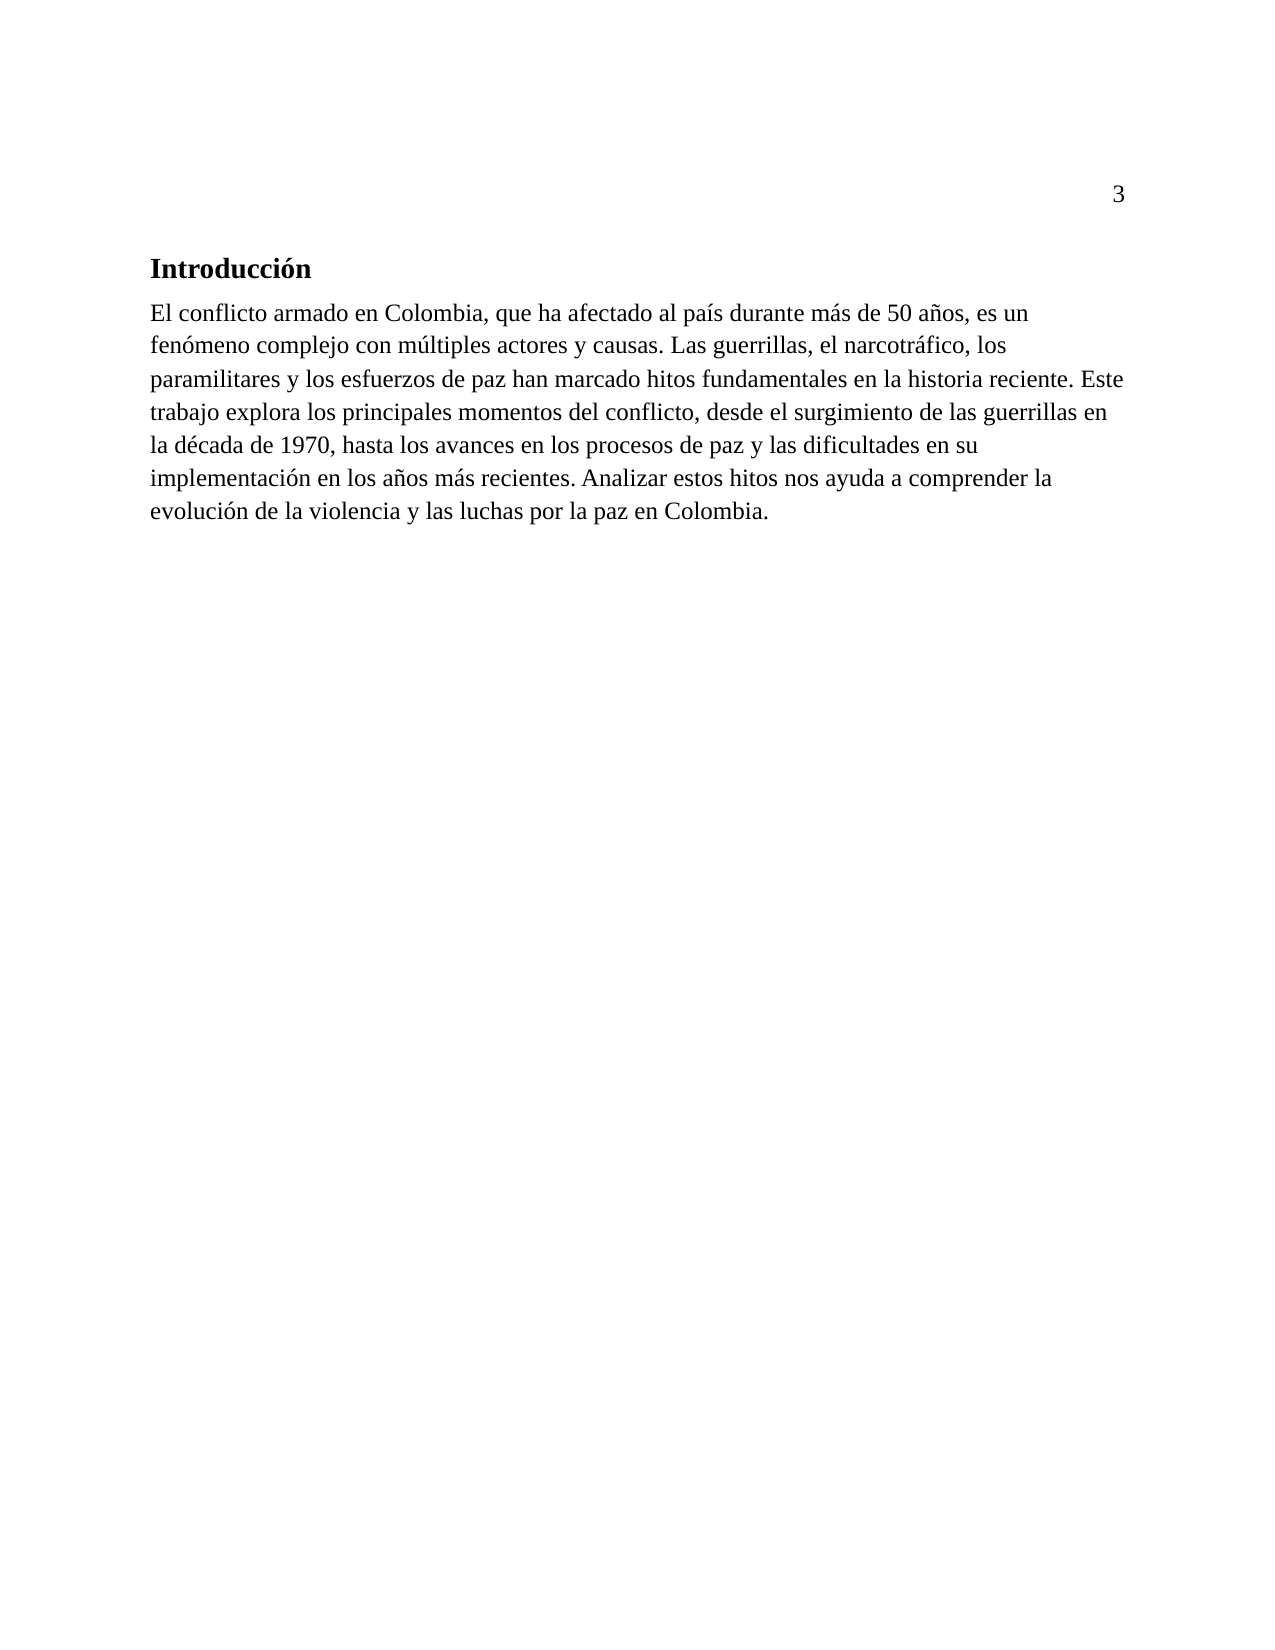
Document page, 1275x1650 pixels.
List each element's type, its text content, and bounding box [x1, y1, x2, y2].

text El conflicto armado en Colombia, que ha afectado al país durante más de 50 años, es un fenómeno complejo con múltiples actores y causas. Las guerrillas, el narcotráfico, los paramilitares y los esfuerzos de paz han marcado hitos fundamentales en la historia reciente. Este trabajo explora los principales momentos del conflicto, desde el surgimiento de las guerrillas en la década de 1970, hasta los avances en los procesos de paz y las dificultades en su implementación en los años más recientes. Analizar estos hitos nos ayuda a comprender la evolución de la violencia y las luchas por la paz en Colombia. [150, 298, 1125, 524]
subtitle Introducción [150, 252, 1125, 285]
